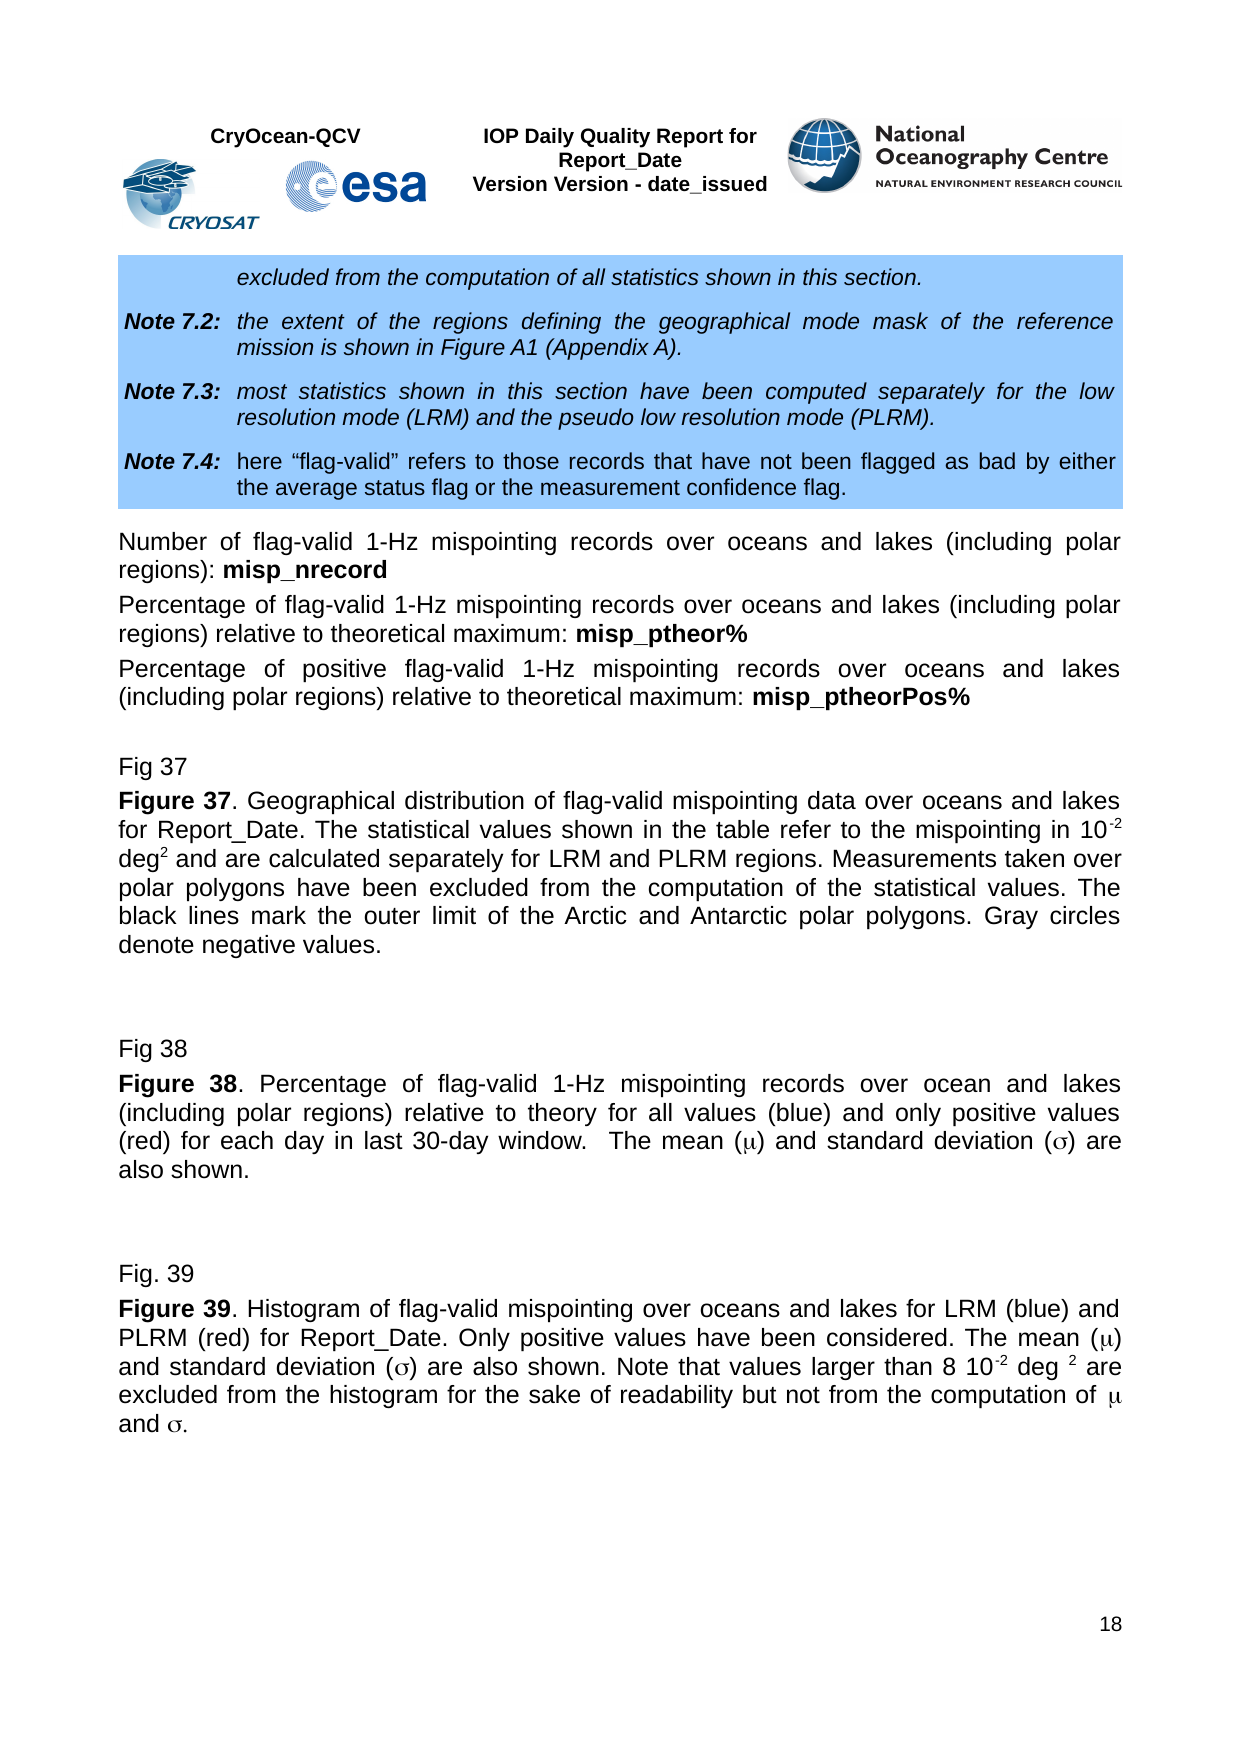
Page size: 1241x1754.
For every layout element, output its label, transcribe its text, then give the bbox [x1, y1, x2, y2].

picture [285, 159, 427, 212]
text Percentage of flag-valid 1-Hz mispointing records over oceans and lakes (including polar regions) relative to theoretical maximum: misp_ptheor% [118, 590, 1122, 648]
table_cell here “flag-valid” refers to those records that have not been flagged as bad by either the average status flag or the measurement confidence flag. [231, 439, 1123, 509]
table_header [118, 255, 231, 299]
table_cell the extent of the regions defining the geographical mode mask of the reference mission is shown in Figure A1 (Appendix A). [231, 299, 1123, 369]
table_cell Note 7.4: [118, 439, 231, 509]
table_cell Note 7.3: [118, 369, 231, 439]
table_cell most statistics shown in this section have been computed separately for the low resolution mode (LRM) and the pseudo low resolution mode (PLRM). [231, 369, 1123, 439]
text Figure 37. Geographical distribution of flag-valid mispointing data over oceans and lakes for Report_Date. The statistical values shown in the table refer to the mispointing in 10-2 deg2 and are calculated separately for LRM and PLRM regions. Measurements taken over polar polygons have been excluded from the computation of the statistical values. The black lines mark the outer limit of the Arctic and Antarctic polar polygons. Gray circles denote negative values. [118, 786, 1122, 959]
text Percentage of positive flag-valid 1-Hz mispointing records over oceans and lakes (including polar regions) relative to theoretical maximum: misp_ptheorPos% [118, 653, 1122, 711]
text Number of flag-valid 1-Hz mispointing records over oceans and lakes (including polar regions): misp_nrecord [118, 527, 1122, 584]
text Figure 38. Percentage of flag-valid 1-Hz mispointing records over ocean and lakes (including polar regions) relative to theory for all values (blue) and only positive values (red) for each day in last 30-day window. The mean (μ) and standard deviation (σ) are also shown. [118, 1069, 1122, 1184]
picture [787, 118, 1123, 193]
picture [122, 159, 260, 229]
text Fig. 39 [118, 1259, 1122, 1288]
table_cell Note 7.2: [118, 299, 231, 369]
text Figure 39. Histogram of flag-valid mispointing over oceans and lakes for LRM (blue) and PLRM (red) for Report_Date. Only positive values have been considered. The mean (μ) and standard deviation (σ) are also shown. Note that values larger than 8 10-2 deg 2 are excluded from the histogram for the sake of readability but not from the computation of μ and σ. [118, 1294, 1122, 1438]
table_header excluded from the computation of all statistics shown in this section. [231, 255, 1123, 299]
text Fig 38 [118, 1034, 1122, 1063]
text Fig 37 [118, 752, 1122, 780]
